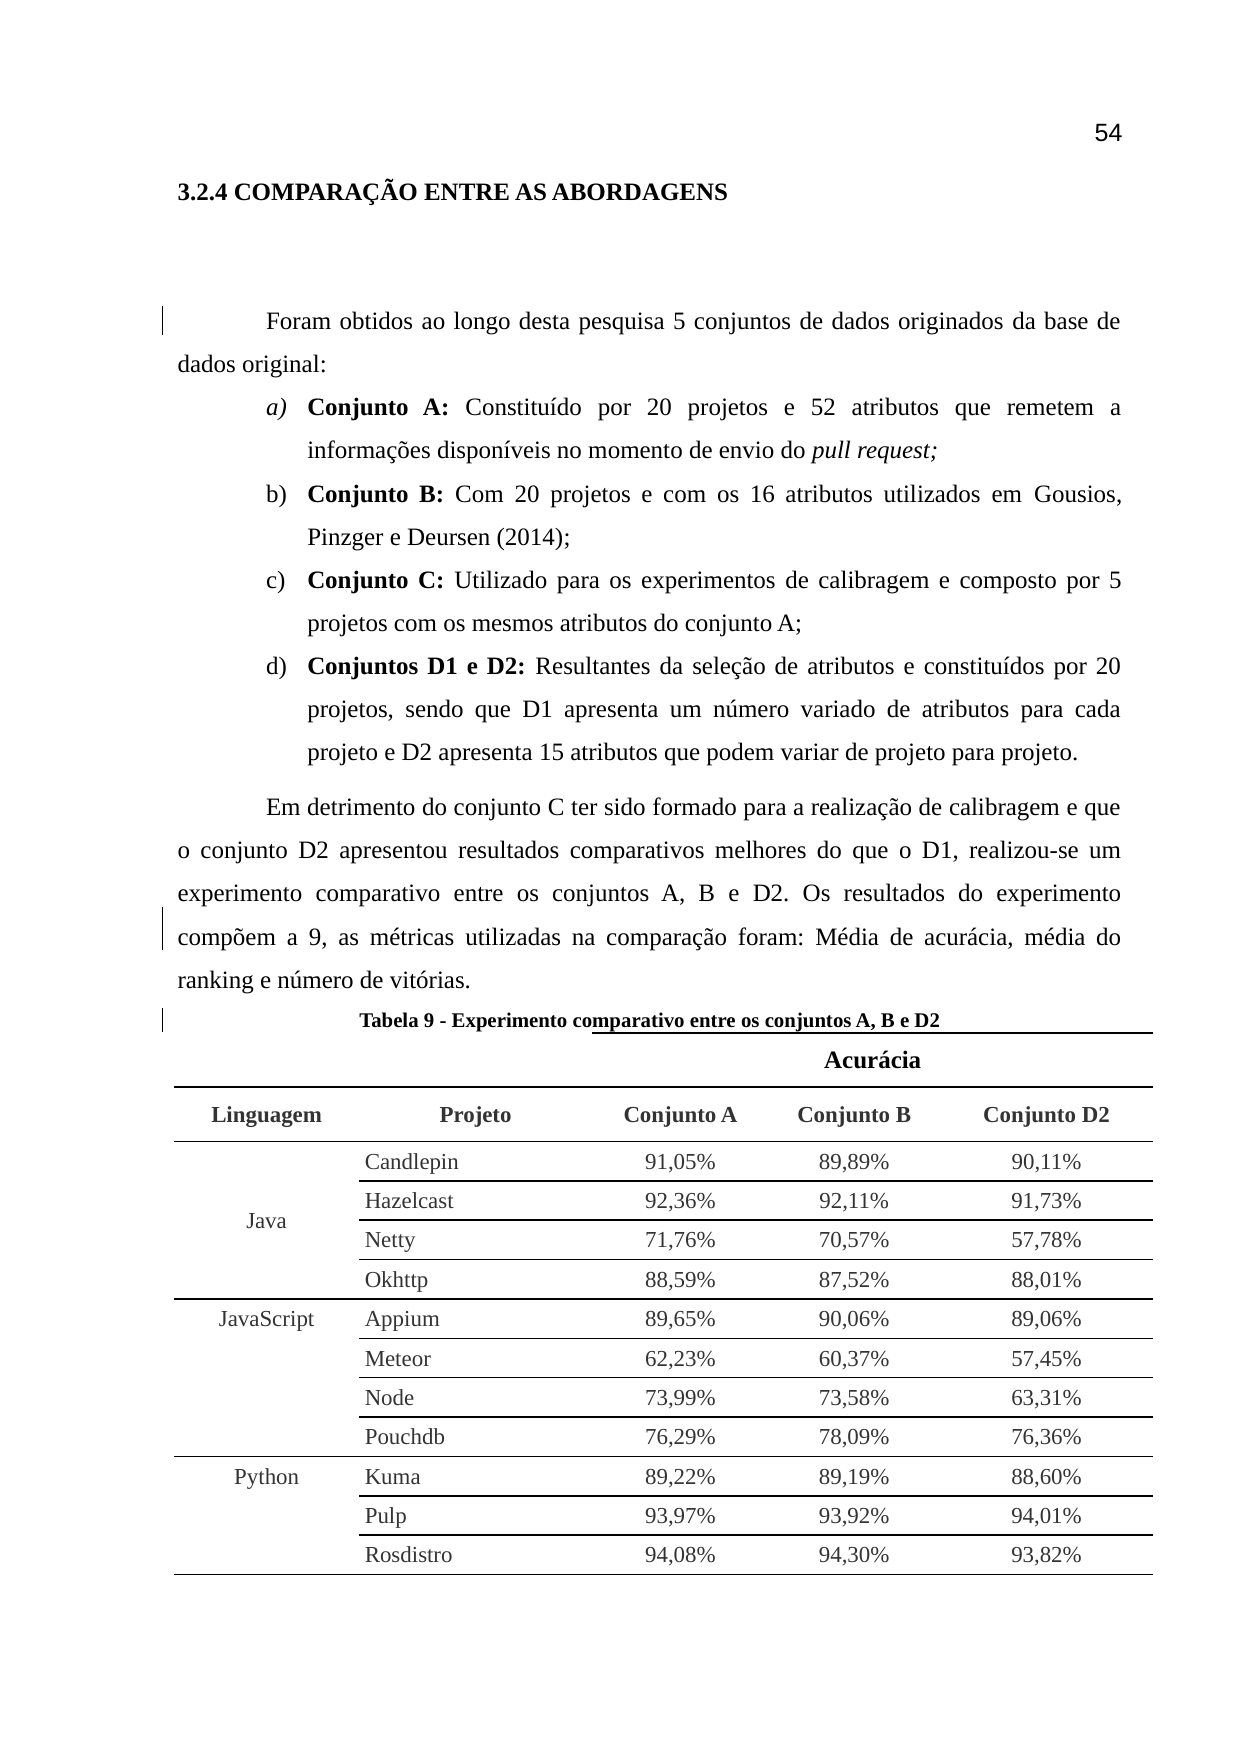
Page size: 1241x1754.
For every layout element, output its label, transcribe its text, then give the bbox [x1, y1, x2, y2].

table_cell 63,31% [940, 1378, 1153, 1416]
table_cell Pulp [359, 1497, 592, 1534]
table_cell 93,92% [768, 1497, 939, 1534]
table_cell Python [174, 1457, 359, 1574]
table_cell Okhttp [359, 1260, 592, 1298]
table_cell 94,08% [592, 1536, 768, 1574]
table_cell 88,01% [940, 1260, 1153, 1298]
list Conjunto A: Constituído por 20 projetos e 52 atributos que remetem a informações disponíveis no momento de envio do pull request; [266, 392, 1122, 464]
list Conjuntos D1 e D2: Resultantes da seleção de atributos e constituídos por 20 projetos, sendo que D1 apresenta um número variado de atributos para cada projeto e D2 apresenta 15 atributos que podem variar de projeto para projeto. [266, 651, 1122, 766]
text Foram obtidos ao longo desta pesquisa 5 conjuntos de dados originados da base de dados original: [177, 306, 1122, 378]
table_header [174, 1032, 359, 1086]
table_cell 60,37% [768, 1339, 939, 1377]
text 3.2.4 Comparação entre as abordagens [177, 177, 1122, 206]
table_cell 91,73% [940, 1182, 1153, 1219]
table_cell 76,36% [940, 1418, 1153, 1456]
table_cell Netty [359, 1221, 592, 1259]
table_cell Hazelcast [359, 1182, 592, 1219]
table_cell 88,59% [592, 1260, 768, 1298]
table_cell 92,36% [592, 1182, 768, 1219]
table_cell 91,05% [592, 1142, 768, 1180]
table_cell 73,99% [592, 1378, 768, 1416]
table_cell 93,82% [940, 1536, 1153, 1574]
table_cell Conjunto D2 [940, 1088, 1153, 1141]
table_cell Meteor [359, 1339, 592, 1377]
table_cell 87,52% [768, 1260, 939, 1298]
list Conjunto C: Utilizado para os experimentos de calibragem e composto por 5 projetos com os mesmos atributos do conjunto A; [266, 565, 1122, 637]
table_cell 92,11% [768, 1182, 939, 1219]
table_cell Appium [359, 1300, 592, 1337]
table_cell 94,30% [768, 1536, 939, 1574]
table_cell Projeto [359, 1088, 592, 1141]
table_cell Pouchdb [359, 1418, 592, 1456]
table_cell 76,29% [592, 1418, 768, 1456]
table_cell 89,22% [592, 1457, 768, 1495]
table_cell Conjunto B [768, 1088, 939, 1141]
table_cell Conjunto A [592, 1088, 768, 1141]
table_cell Kuma [359, 1457, 592, 1495]
text Tabela 9 - Experimento comparativo entre os conjuntos A, B e D2 [177, 1008, 1122, 1032]
table_cell Candlepin [359, 1142, 592, 1180]
table_cell 71,76% [592, 1221, 768, 1259]
table_header [359, 1032, 592, 1086]
table_cell 93,97% [592, 1497, 768, 1534]
table_cell 89,65% [592, 1300, 768, 1337]
table_cell 89,06% [940, 1300, 1153, 1337]
table_cell 62,23% [592, 1339, 768, 1377]
table_cell 88,60% [940, 1457, 1153, 1495]
table_cell 89,89% [768, 1142, 939, 1180]
table_cell Rosdistro [359, 1536, 592, 1574]
list Conjunto B: Com 20 projetos e com os 16 atributos utilizados em Gousios, Pinzger e Deursen (2014); [266, 479, 1122, 551]
text Em detrimento do conjunto C ter sido formado para a realização de calibragem e que o conjunto D2 apresentou resultados comparativos melhores do que o D1, realizou-se um experimento comparativo entre os conjuntos A, B e D2. Os resultados do experimento compõem a Tabela 9, as métricas utilizadas na comparação foram: Média de acurácia, média do ranking e número de vitórias. [177, 792, 1122, 993]
table_cell 78,09% [768, 1418, 939, 1456]
table_cell 70,57% [768, 1221, 939, 1259]
table_cell JavaScript [174, 1300, 359, 1456]
table_cell Linguagem [174, 1088, 359, 1141]
table_cell Node [359, 1378, 592, 1416]
table_cell 94,01% [940, 1497, 1153, 1534]
table_cell 89,19% [768, 1457, 939, 1495]
table_cell 57,45% [940, 1339, 1153, 1377]
table_cell Java [174, 1142, 359, 1298]
table_header Acurácia [592, 1034, 1153, 1086]
table_cell 90,11% [940, 1142, 1153, 1180]
table_cell 90,06% [768, 1300, 939, 1337]
table_cell 57,78% [940, 1221, 1153, 1259]
table_cell 73,58% [768, 1378, 939, 1416]
